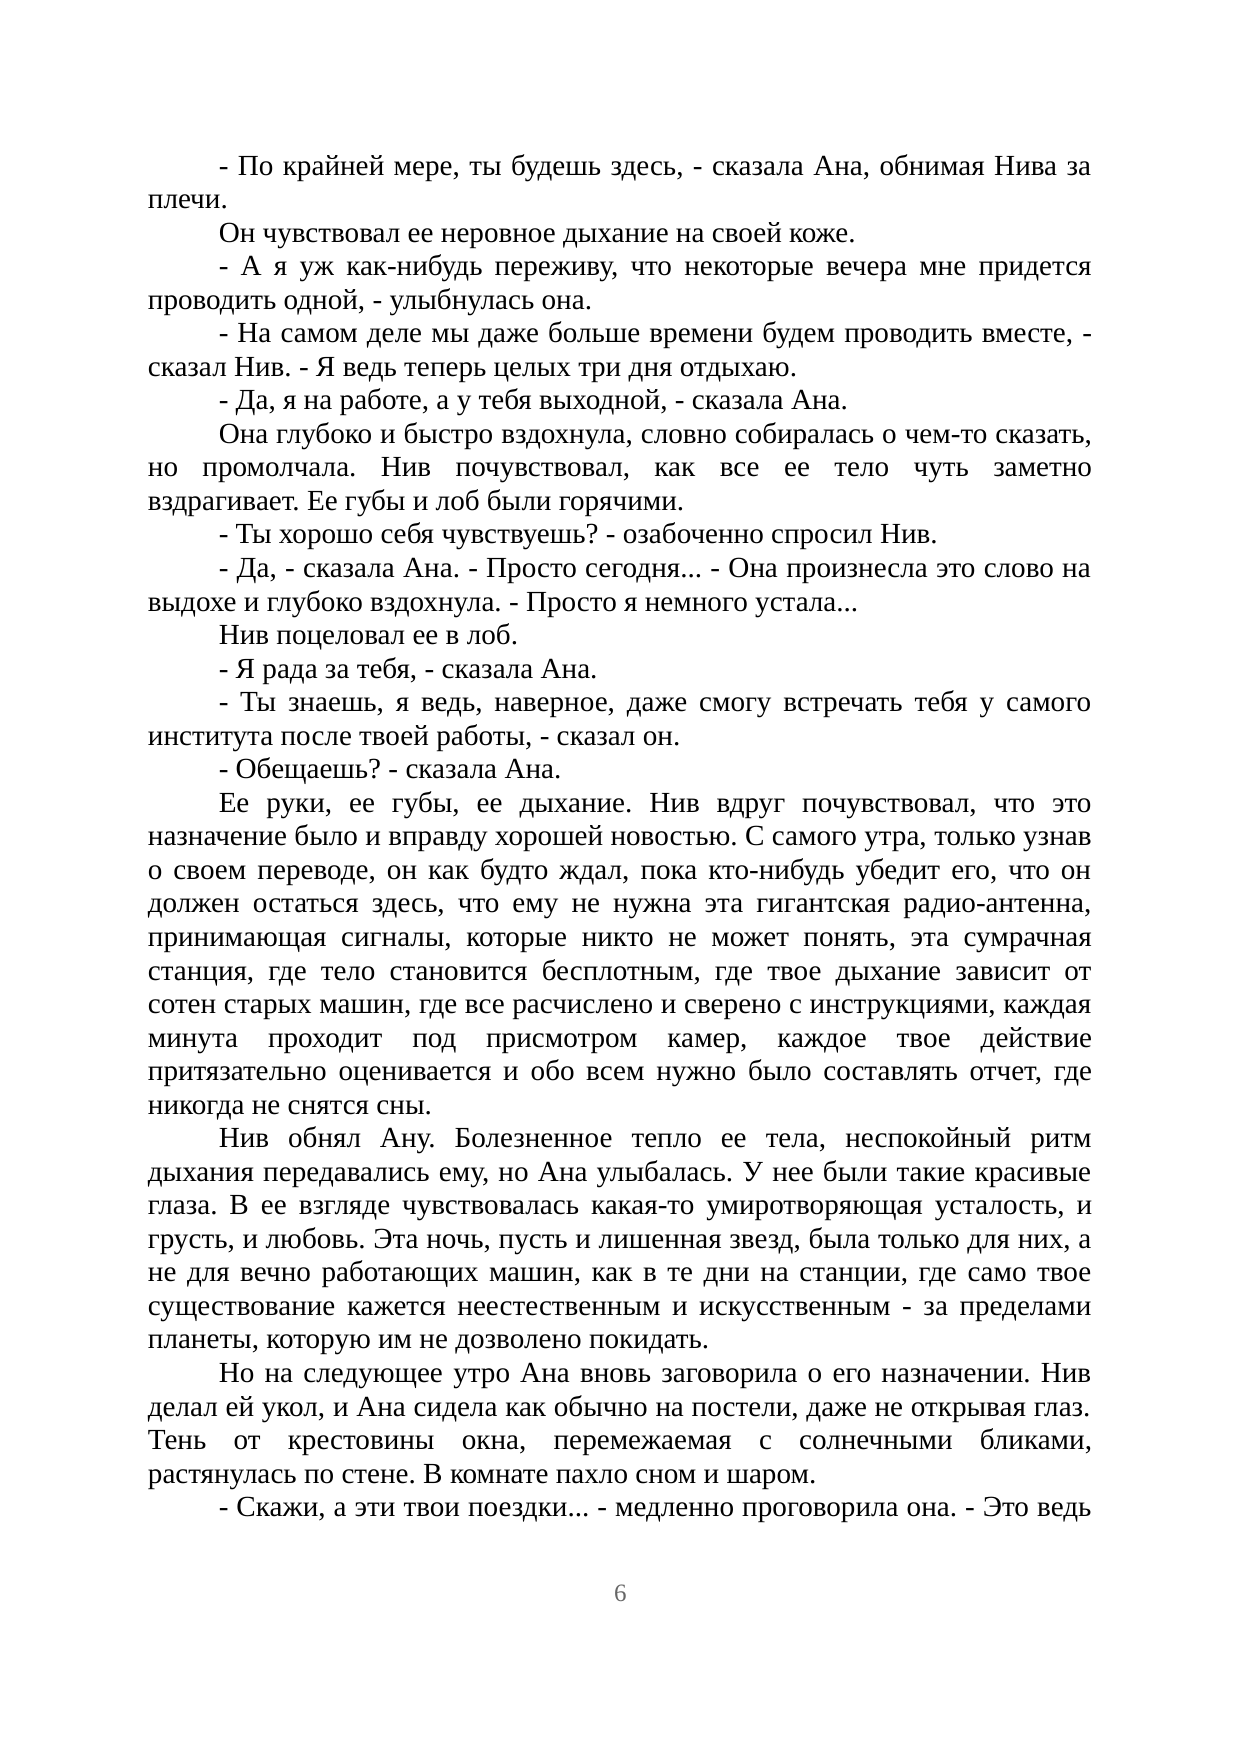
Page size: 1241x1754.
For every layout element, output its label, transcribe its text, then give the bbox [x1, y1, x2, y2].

text Но на следующее утро Ана вновь заговорила о его назначении. Нив делал ей укол, и Ана сидела как обычно на постели, даже не открывая глаз. Тень от крестовины окна, перемежаемая с солнечными бликами, растянулась по стене. В комнате пахло сном и шаром. [148, 1355, 1093, 1489]
text Нив поцеловал ее в лоб. [148, 617, 1093, 651]
text Ее руки, ее губы, ее дыхание. Нив вдруг почувствовал, что это назначение было и вправду хорошей новостью. С самого утра, только узнав о своем переводе, он как будто ждал, пока кто-нибудь убедит его, что он должен остаться здесь, что ему не нужна эта гигантская радио-антенна, принимающая сигналы, которые никто не может понять, эта сумрачная станция, где тело становится бесплотным, где твое дыхание зависит от сотен старых машин, где все расчислено и сверено с инструкциями, каждая минута проходит под присмотром камер, каждое твое действие притязательно оценивается и обо всем нужно было составлять отчет, где никогда не снятся сны. [148, 785, 1093, 1120]
text Он чувствовал ее неровное дыхание на своей коже. [148, 215, 1093, 248]
text - Ты хорошо себя чувствуешь? - озабоченно спросил Нив. [148, 517, 1093, 550]
text - Скажи, а эти твои поездки... - медленно проговорила она. - Это ведь [148, 1489, 1093, 1523]
text Она глубоко и быстро вздохнула, словно собиралась о чем-то сказать, но промолчала. Нив почувствовал, как все ее тело чуть заметно вздрагивает. Ее губы и лоб были горячими. [148, 416, 1093, 517]
text - Да, - сказала Ана. - Просто сегодня... - Она произнесла это слово на выдохе и глубоко вздохнула. - Просто я немного устала... [148, 550, 1093, 617]
text Нив обнял Ану. Болезненное тепло ее тела, неспокойный ритм дыхания передавались ему, но Ана улыбалась. У нее были такие красивые глаза. В ее взгляде чувствовалась какая-то умиротворяющая усталость, и грусть, и любовь. Эта ночь, пусть и лишенная звезд, была только для них, а не для вечно работающих машин, как в те дни на станции, где само твое существование кажется неестественным и искусственным - за пределами планеты, которую им не дозволено покидать. [148, 1120, 1093, 1355]
text - По крайней мере, ты будешь здесь, - сказала Ана, обнимая Нива за плечи. [148, 148, 1093, 215]
text - На самом деле мы даже больше времени будем проводить вместе, - сказал Нив. - Я ведь теперь целых три дня отдыхаю. [148, 315, 1093, 382]
text - Ты знаешь, я ведь, наверное, даже смогу встречать тебя у самого института после твоей работы, - сказал он. [148, 684, 1093, 751]
text - Обещаешь? - сказала Ана. [148, 751, 1093, 785]
text - Да, я на работе, а у тебя выходной, - сказала Ана. [148, 382, 1093, 416]
text - Я рада за тебя, - сказала Ана. [148, 651, 1093, 684]
text - А я уж как-нибудь переживу, что некоторые вечера мне придется проводить одной, - улыбнулась она. [148, 248, 1093, 315]
